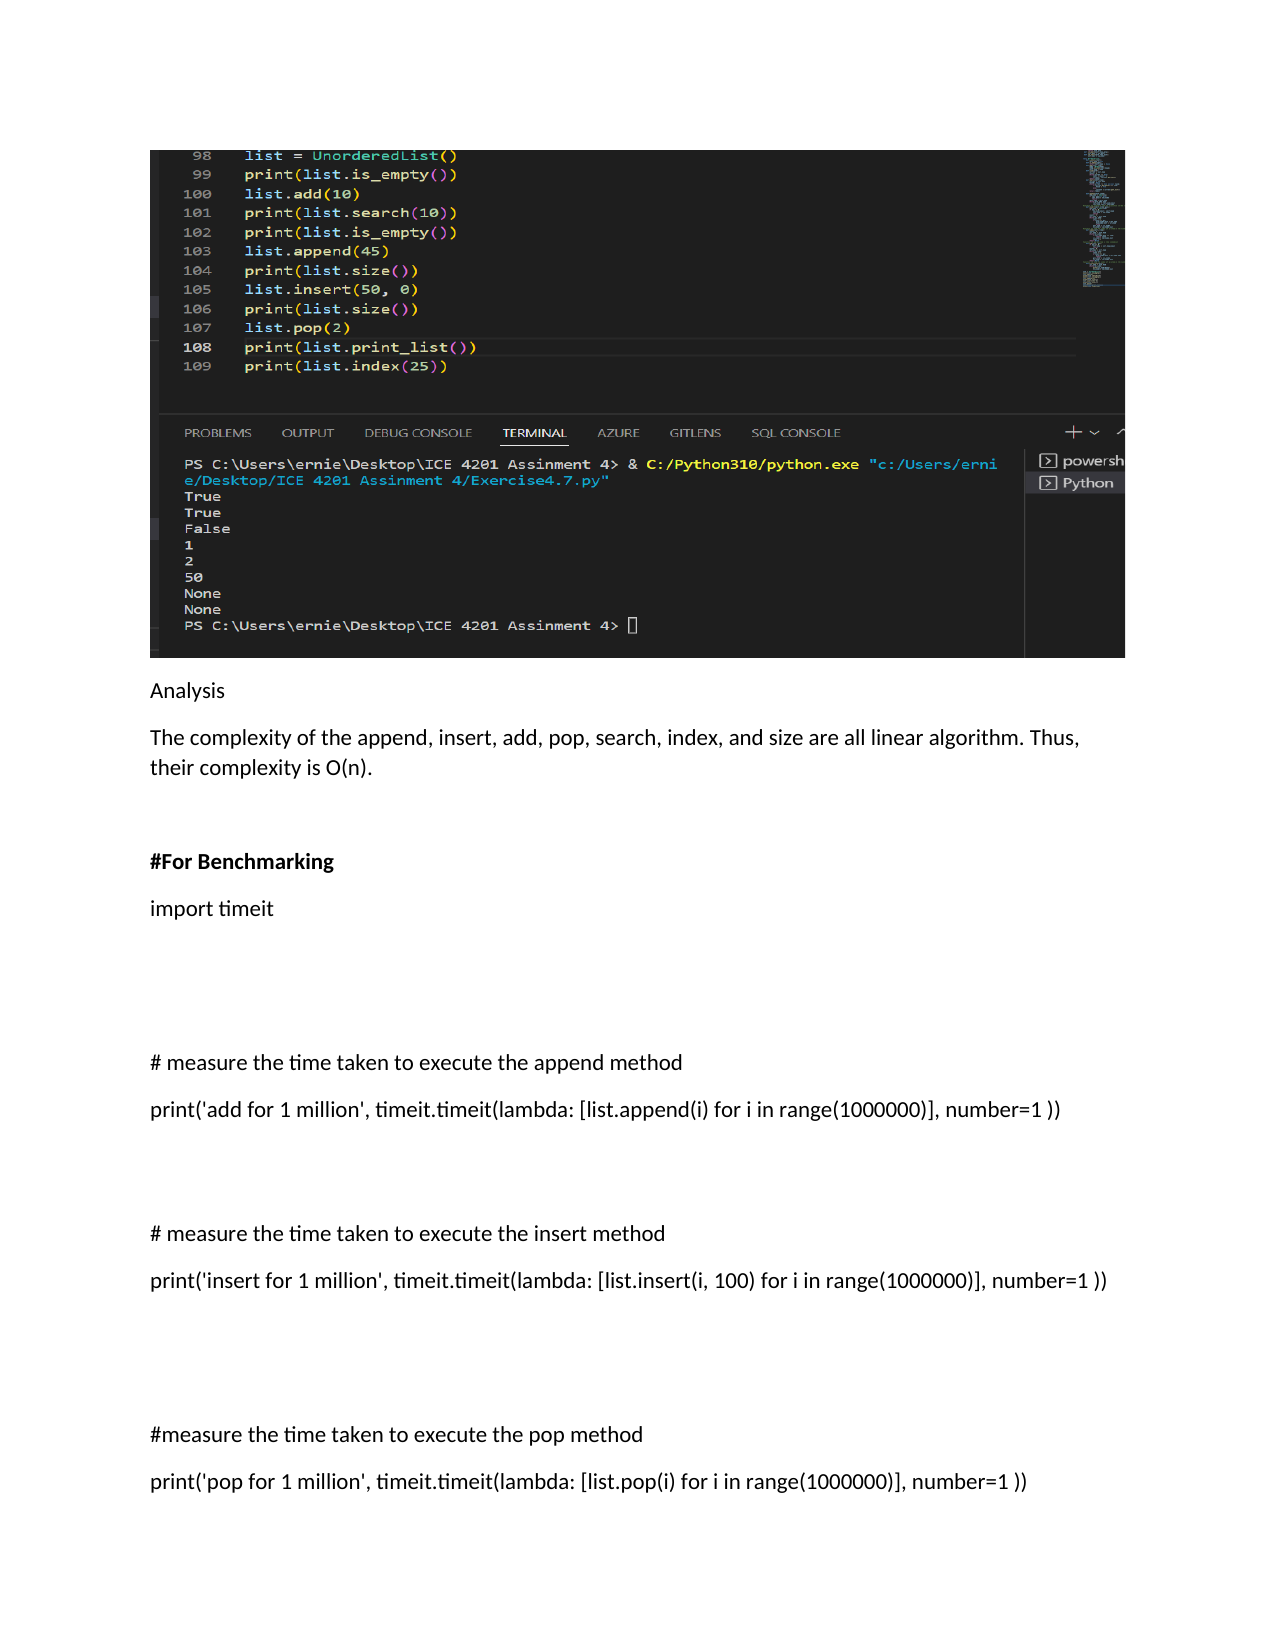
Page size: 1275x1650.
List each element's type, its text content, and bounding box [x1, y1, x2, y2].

text import timeit [150, 894, 1125, 922]
picture [150, 150, 1125, 658]
text print('add for 1 million', timeit.timeit(lambda: [list.append(i) for i in range(1000000)], number=1 )) [150, 1095, 1125, 1123]
text print('pop for 1 million', timeit.timeit(lambda: [list.pop(i) for i in range(1000000)], number=1 )) [150, 1467, 1125, 1495]
text The complexity of the append, insert, add, pop, search, index, and size are all linear algorithm. Thus, their complexity is O(n). [150, 723, 1125, 781]
text Analysis [150, 676, 1125, 704]
text print('insert for 1 million', timeit.timeit(lambda: [list.insert(i, 100) for i in range(1000000)], number=1 )) [150, 1266, 1125, 1294]
text #For Benchmarking [150, 847, 1125, 875]
text # measure the time taken to execute the insert method [150, 1219, 1125, 1247]
text # measure the time taken to execute the append method [150, 1048, 1125, 1076]
text #measure the time taken to execute the pop method [150, 1420, 1125, 1448]
